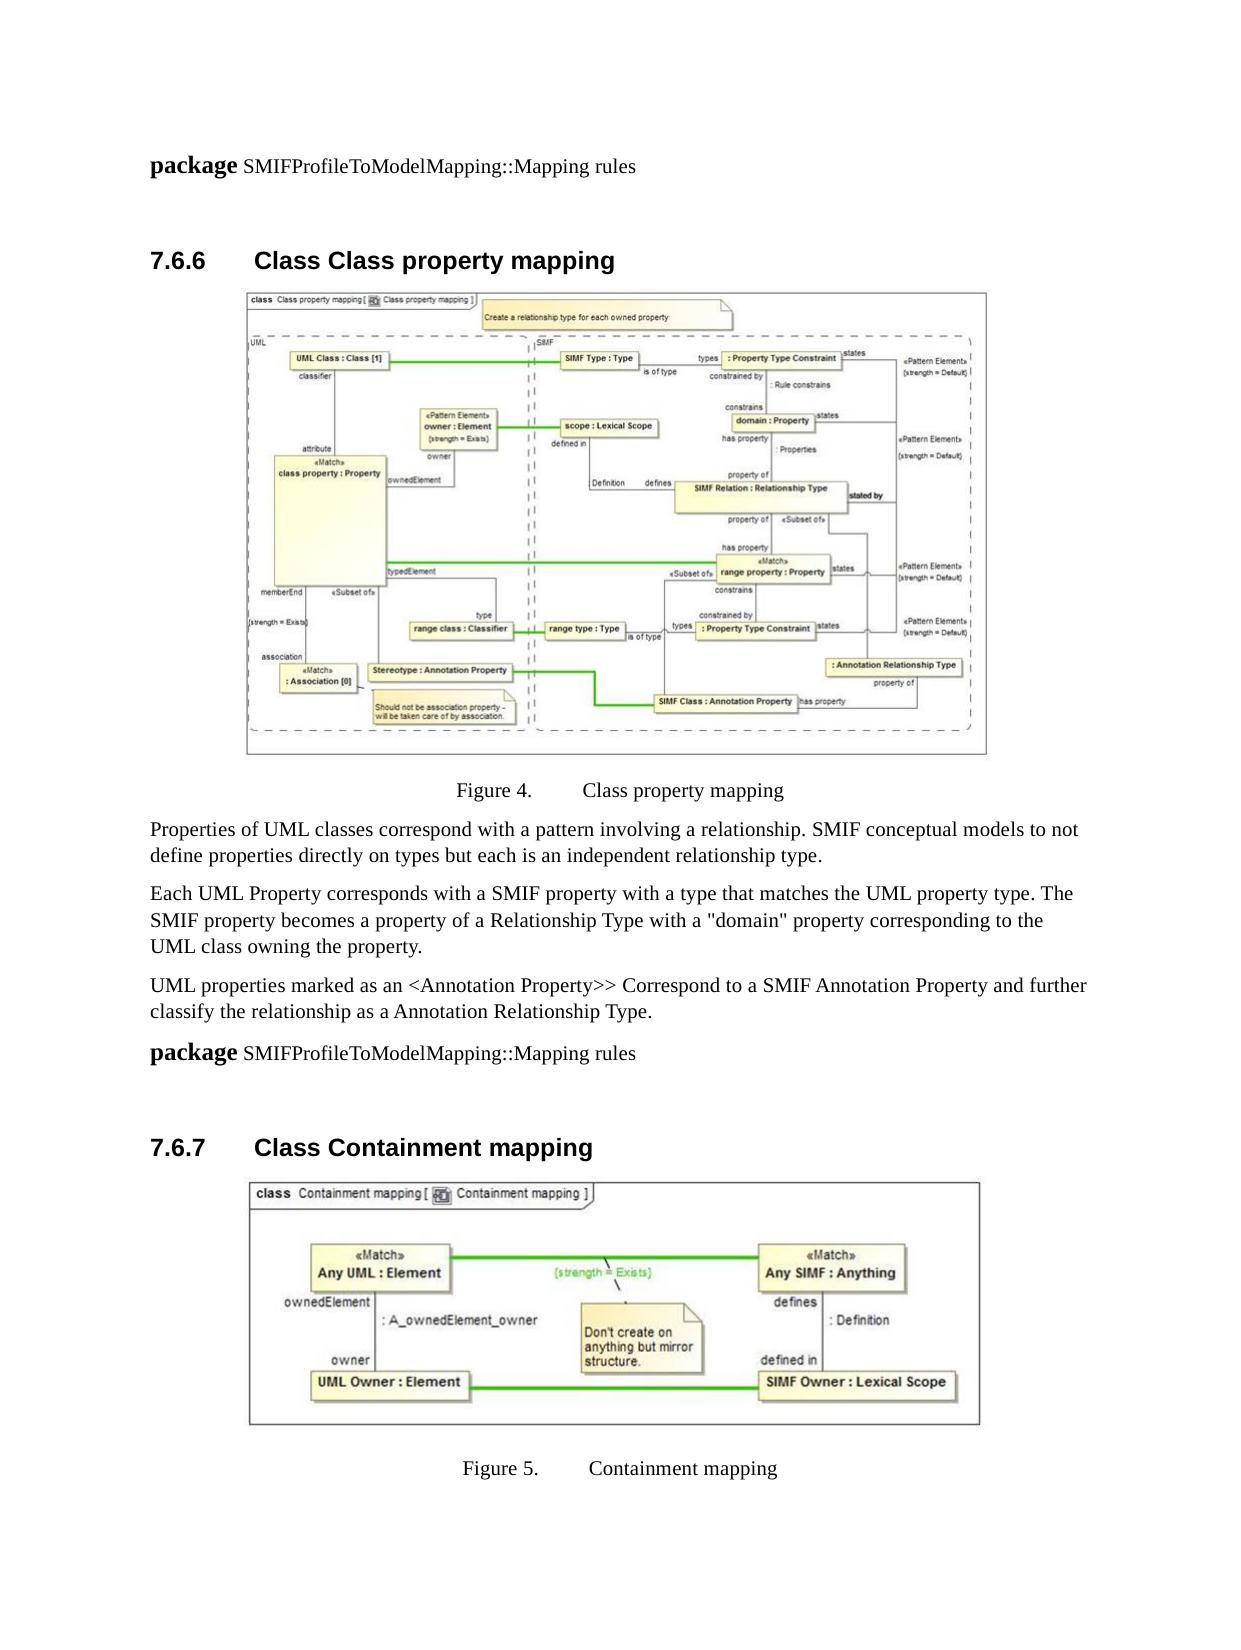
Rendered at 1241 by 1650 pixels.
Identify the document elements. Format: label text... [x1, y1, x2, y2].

text Figure 4. Class property mapping [150, 778, 1090, 802]
text Figure 5. Containment mapping [150, 1455, 1090, 1479]
text UML properties marked as an <Annotation Property>> Correspond to a SMIF Annotation Property and further classify the relationship as a Annotation Relationship Type. [150, 972, 1090, 1023]
picture [243, 1176, 997, 1442]
subtitle Class Class property mapping [150, 246, 1090, 274]
text Properties of UML classes correspond with a pattern involving a relationship. SMIF conceptual models to not define properties directly on types but each is an independent relationship type. [150, 817, 1090, 867]
picture [243, 289, 997, 765]
subtitle Class Containment mapping [150, 1133, 1090, 1162]
text Each UML Property corresponds with a SMIF property with a type that matches the UML property type. The SMIF property becomes a property of a Relationship Type with a "domain" property corresponding to the UML class owning the property. [150, 881, 1090, 958]
text package SMIFProfileToModelMapping::Mapping rules [150, 150, 1090, 179]
text package SMIFProfileToModelMapping::Mapping rules [150, 1037, 1090, 1066]
